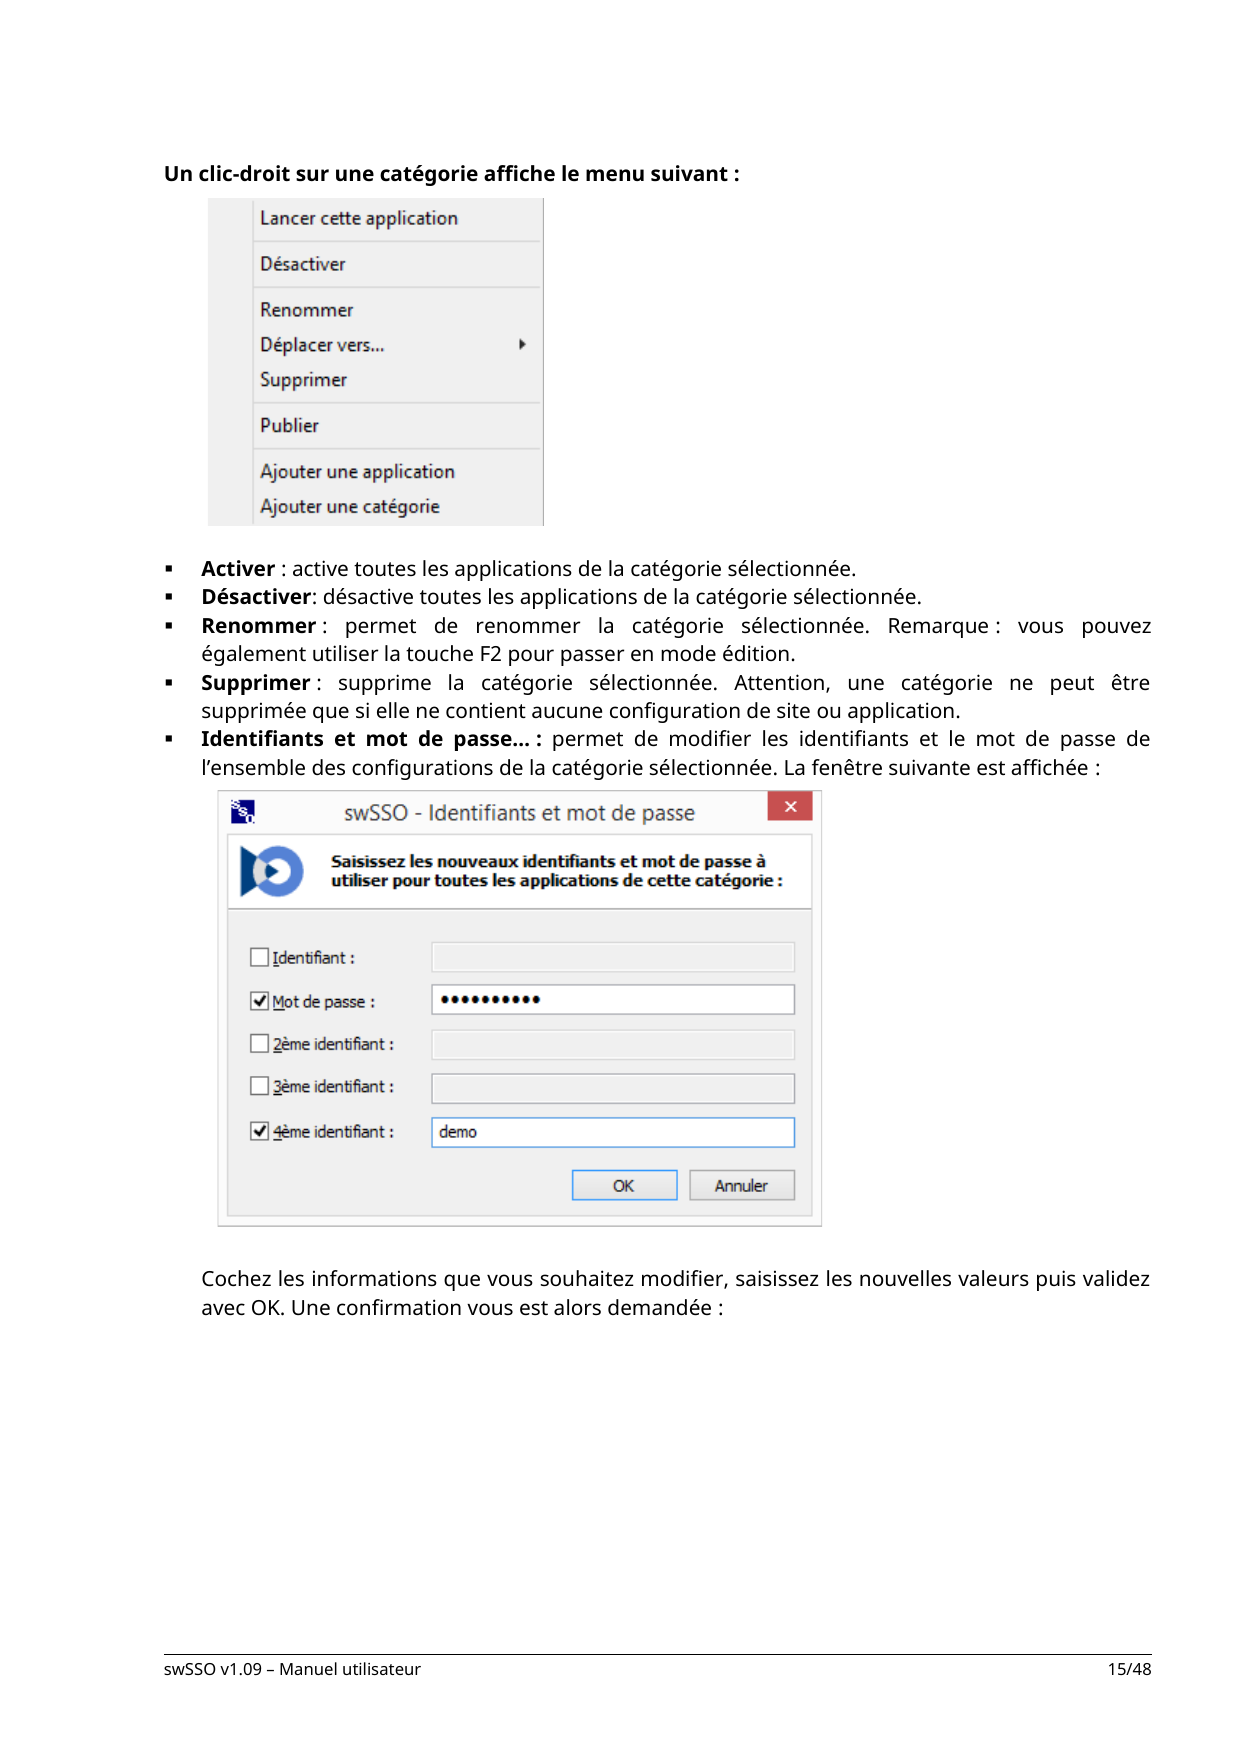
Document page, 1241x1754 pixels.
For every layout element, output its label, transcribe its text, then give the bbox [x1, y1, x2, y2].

picture [217, 790, 823, 1227]
text Cochez les informations que vous souhaitez modifier, saisissez les nouvelles valeurs puis validez avec OK. Une confirmation vous est alors demandée : [201, 1264, 1152, 1321]
text Un clic-droit sur une catégorie affiche le menu suivant : [164, 159, 1152, 187]
list Identifiants et mot de passe… : permet de modifier les identifiants et le mot de passe de l’ensemble des configurations de la catégorie sélectionnée. La fenêtre suivante est affichée : [164, 724, 1152, 781]
list Désactiver: désactive toutes les applications de la catégorie sélectionnée. [164, 582, 1152, 611]
list Supprimer : supprime la catégorie sélectionnée. Attention, une catégorie ne peut être supprimée que si elle ne contient aucune configuration de site ou application. [164, 668, 1152, 724]
list Activer : active toutes les applications de la catégorie sélectionnée. [164, 554, 1152, 582]
list Renommer : permet de renommer la catégorie sélectionnée. Remarque : vous pouvez également utiliser la touche F2 pour passer en mode édition. [164, 611, 1152, 668]
